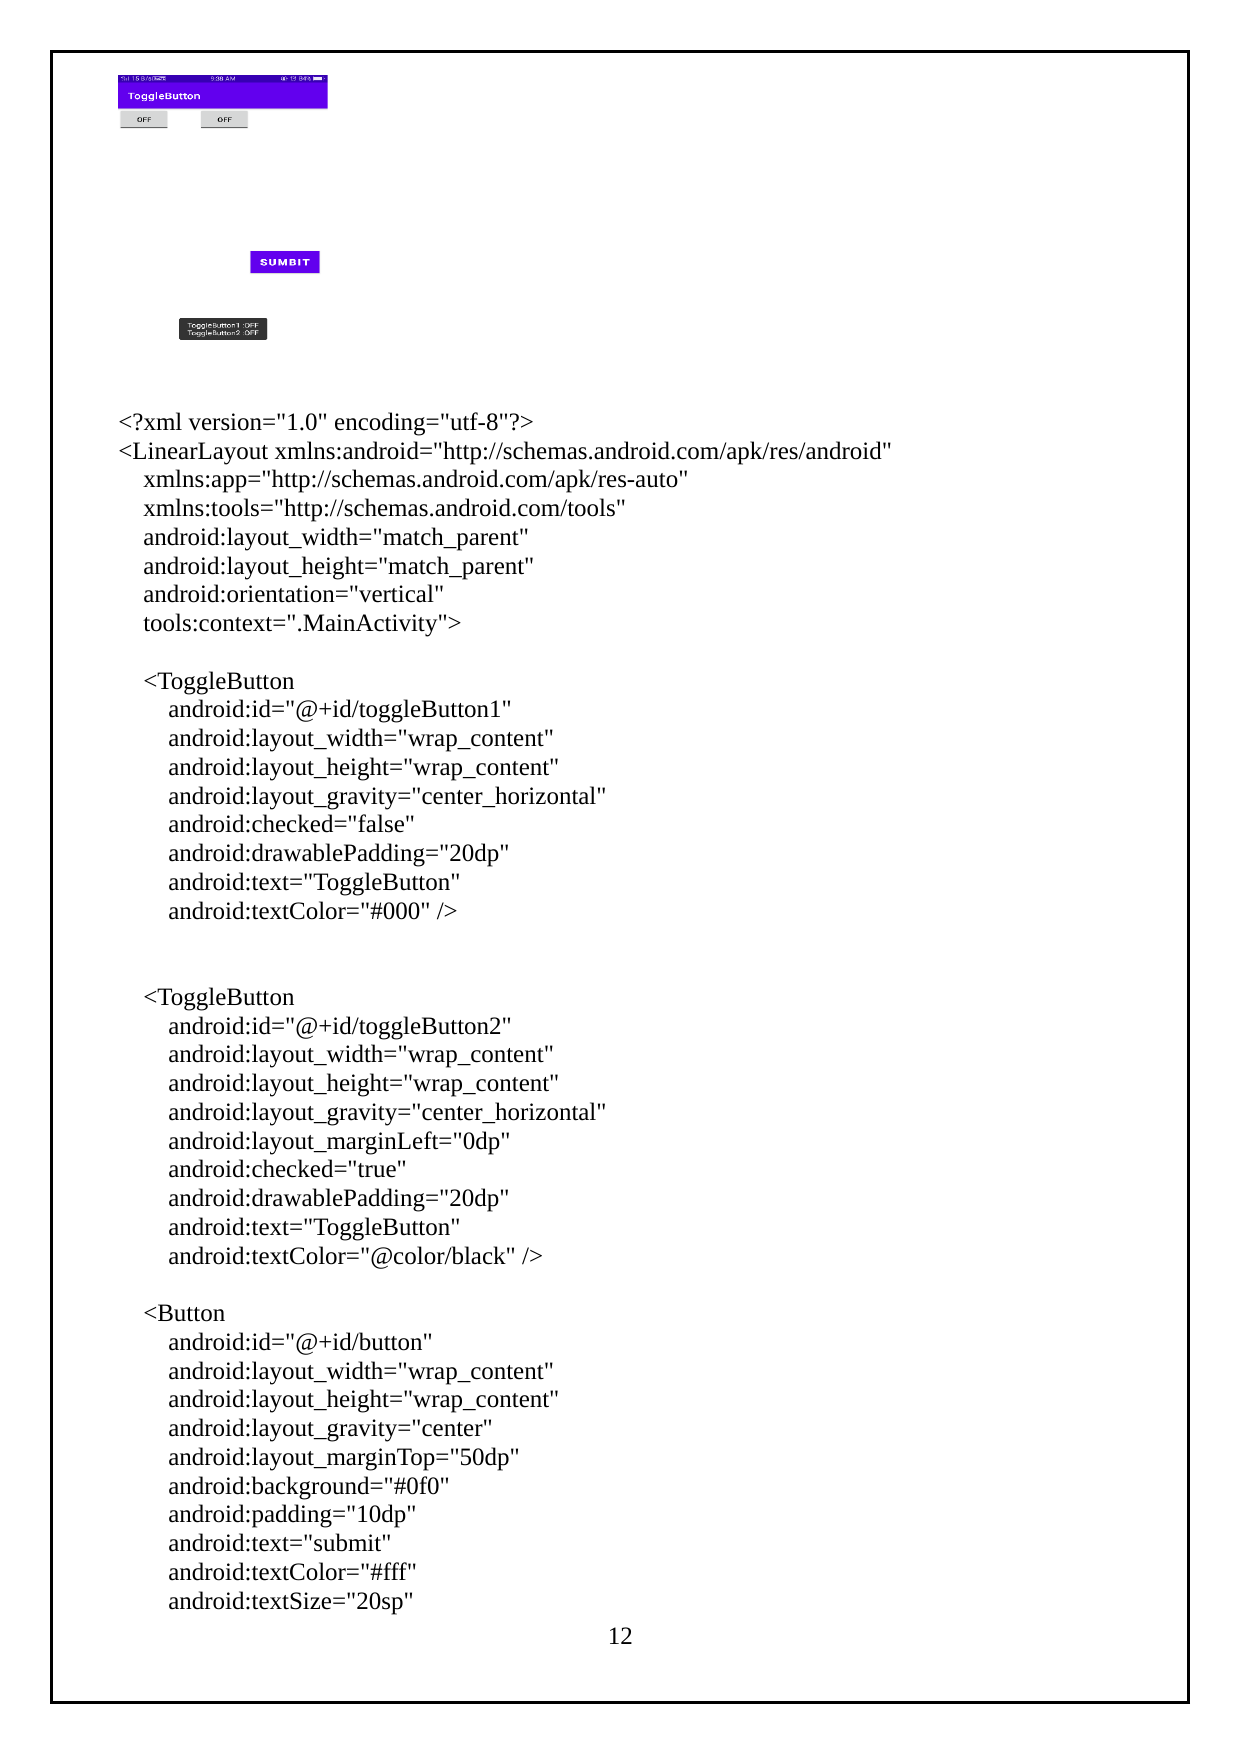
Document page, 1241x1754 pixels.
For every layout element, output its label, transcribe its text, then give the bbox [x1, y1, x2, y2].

text android:text="ToggleButton" [118, 867, 1122, 896]
text android:layout_gravity="center_horizontal" [118, 781, 1122, 809]
text android:text="ToggleButton" [118, 1212, 1122, 1241]
text android:layout_height="wrap_content" [118, 752, 1122, 781]
text xmlns:app="http://schemas.android.com/apk/res-auto" [118, 464, 1122, 493]
text android:layout_gravity="center" [118, 1413, 1122, 1442]
text android:layout_height="wrap_content" [118, 1068, 1122, 1097]
text android:drawablePadding="20dp" [118, 1183, 1122, 1212]
text android:layout_marginLeft="0dp" [118, 1126, 1122, 1154]
text <ToggleButton [118, 666, 1122, 694]
text android:textColor="#fff" [118, 1557, 1122, 1586]
text android:orientation="vertical" [118, 579, 1122, 608]
text android:textColor="#000" /> [118, 896, 1122, 924]
text android:id="@+id/button" [118, 1327, 1122, 1356]
text android:id="@+id/toggleButton2" [118, 1011, 1122, 1039]
text android:layout_width="match_parent" [118, 522, 1122, 551]
text android:layout_width="wrap_content" [118, 1039, 1122, 1068]
text android:id="@+id/toggleButton1" [118, 694, 1122, 723]
text android:layout_height="wrap_content" [118, 1384, 1122, 1413]
text android:drawablePadding="20dp" [118, 838, 1122, 867]
text <?xml version="1.0" encoding="utf-8"?> [118, 407, 1122, 436]
text <Button [118, 1298, 1122, 1327]
text <LinearLayout xmlns:android="http://schemas.android.com/apk/res/android" [118, 436, 1122, 464]
text android:background="#0f0" [118, 1471, 1122, 1499]
text android:layout_gravity="center_horizontal" [118, 1097, 1122, 1126]
text android:checked="true" [118, 1154, 1122, 1183]
text android:textColor="@color/black" /> [118, 1241, 1122, 1269]
text android:layout_width="wrap_content" [118, 1356, 1122, 1384]
text android:layout_marginTop="50dp" [118, 1442, 1122, 1471]
text android:text="submit" [118, 1528, 1122, 1557]
text tools:context=".MainActivity"> [118, 608, 1122, 637]
text android:layout_width="wrap_content" [118, 723, 1122, 752]
text xmlns:tools="http://schemas.android.com/tools" [118, 493, 1122, 522]
text <ToggleButton [118, 982, 1122, 1011]
text android:layout_height="match_parent" [118, 551, 1122, 579]
text android:textSize="20sp" [118, 1586, 1122, 1614]
text android:checked="false" [118, 809, 1122, 838]
text android:padding="10dp" [118, 1499, 1122, 1528]
